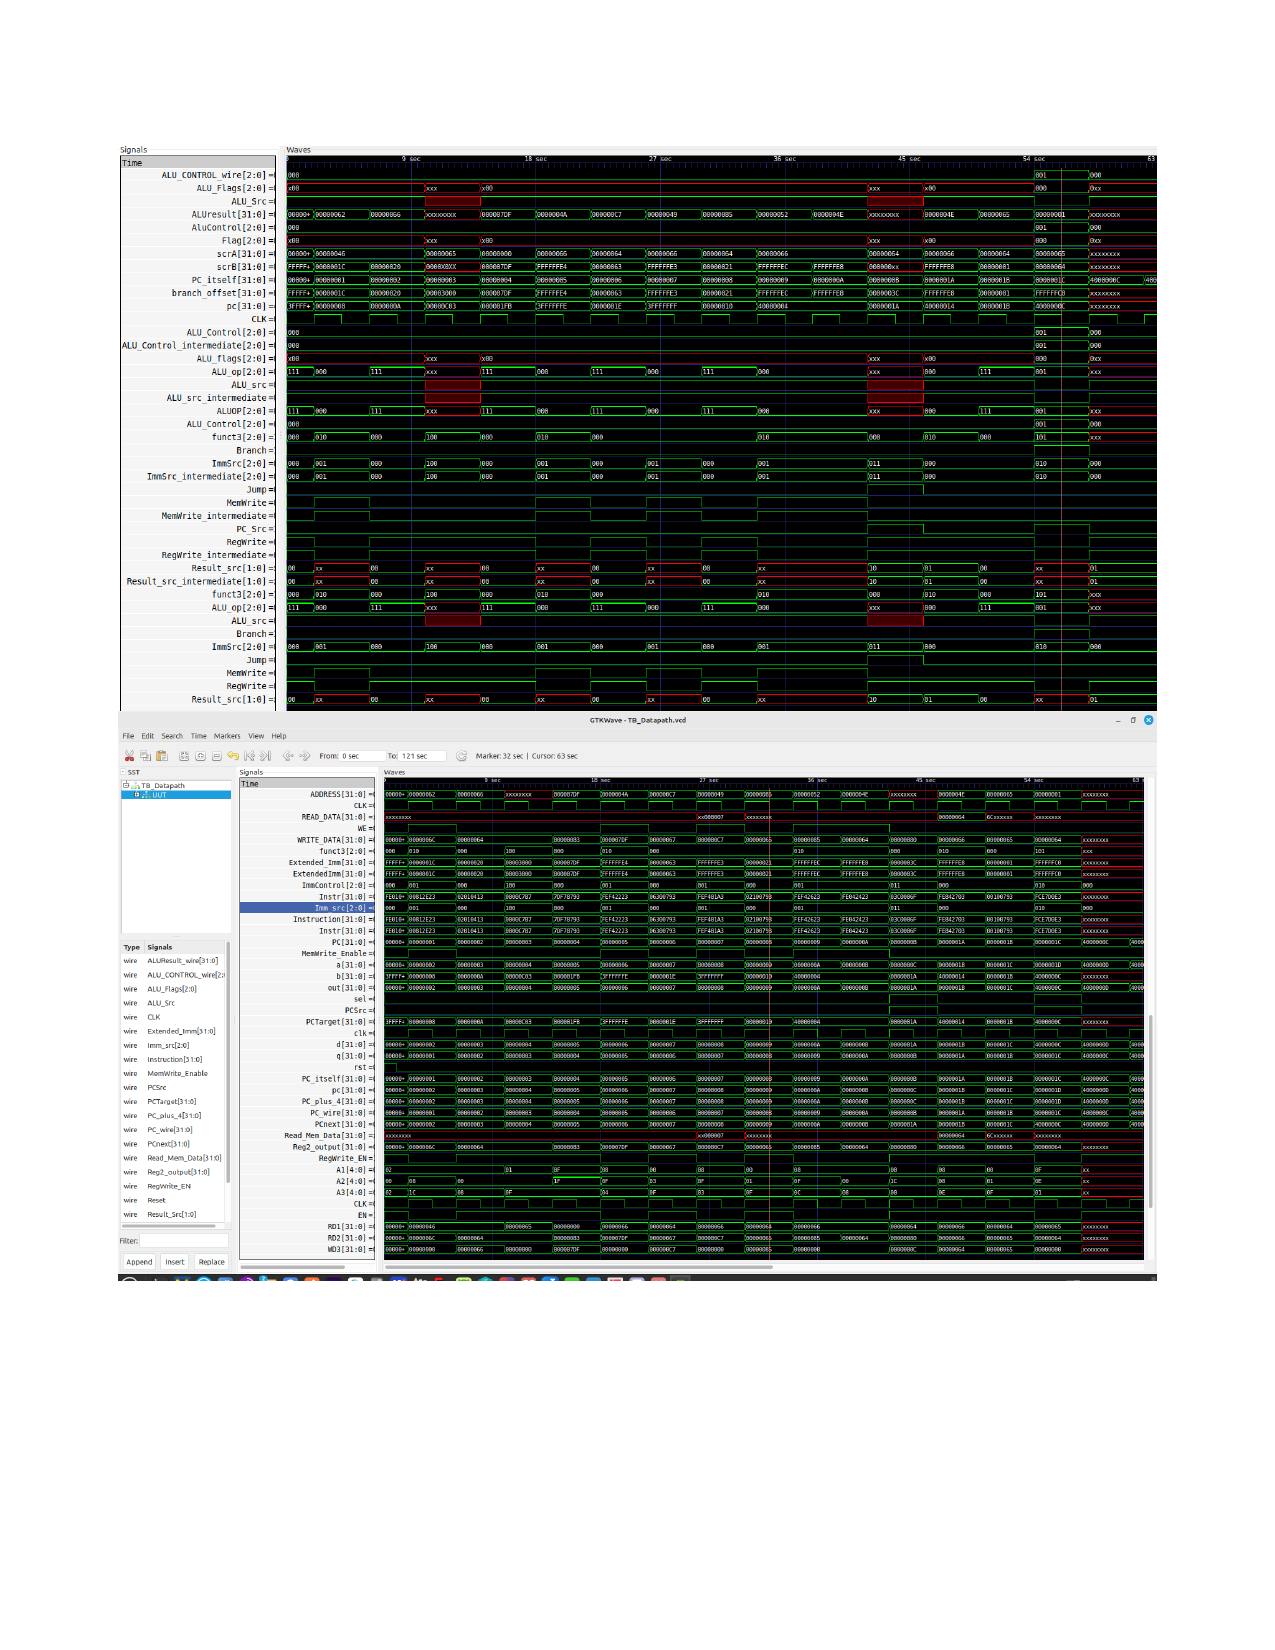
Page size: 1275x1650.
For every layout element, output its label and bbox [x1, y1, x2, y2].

picture [118, 146, 1157, 1281]
